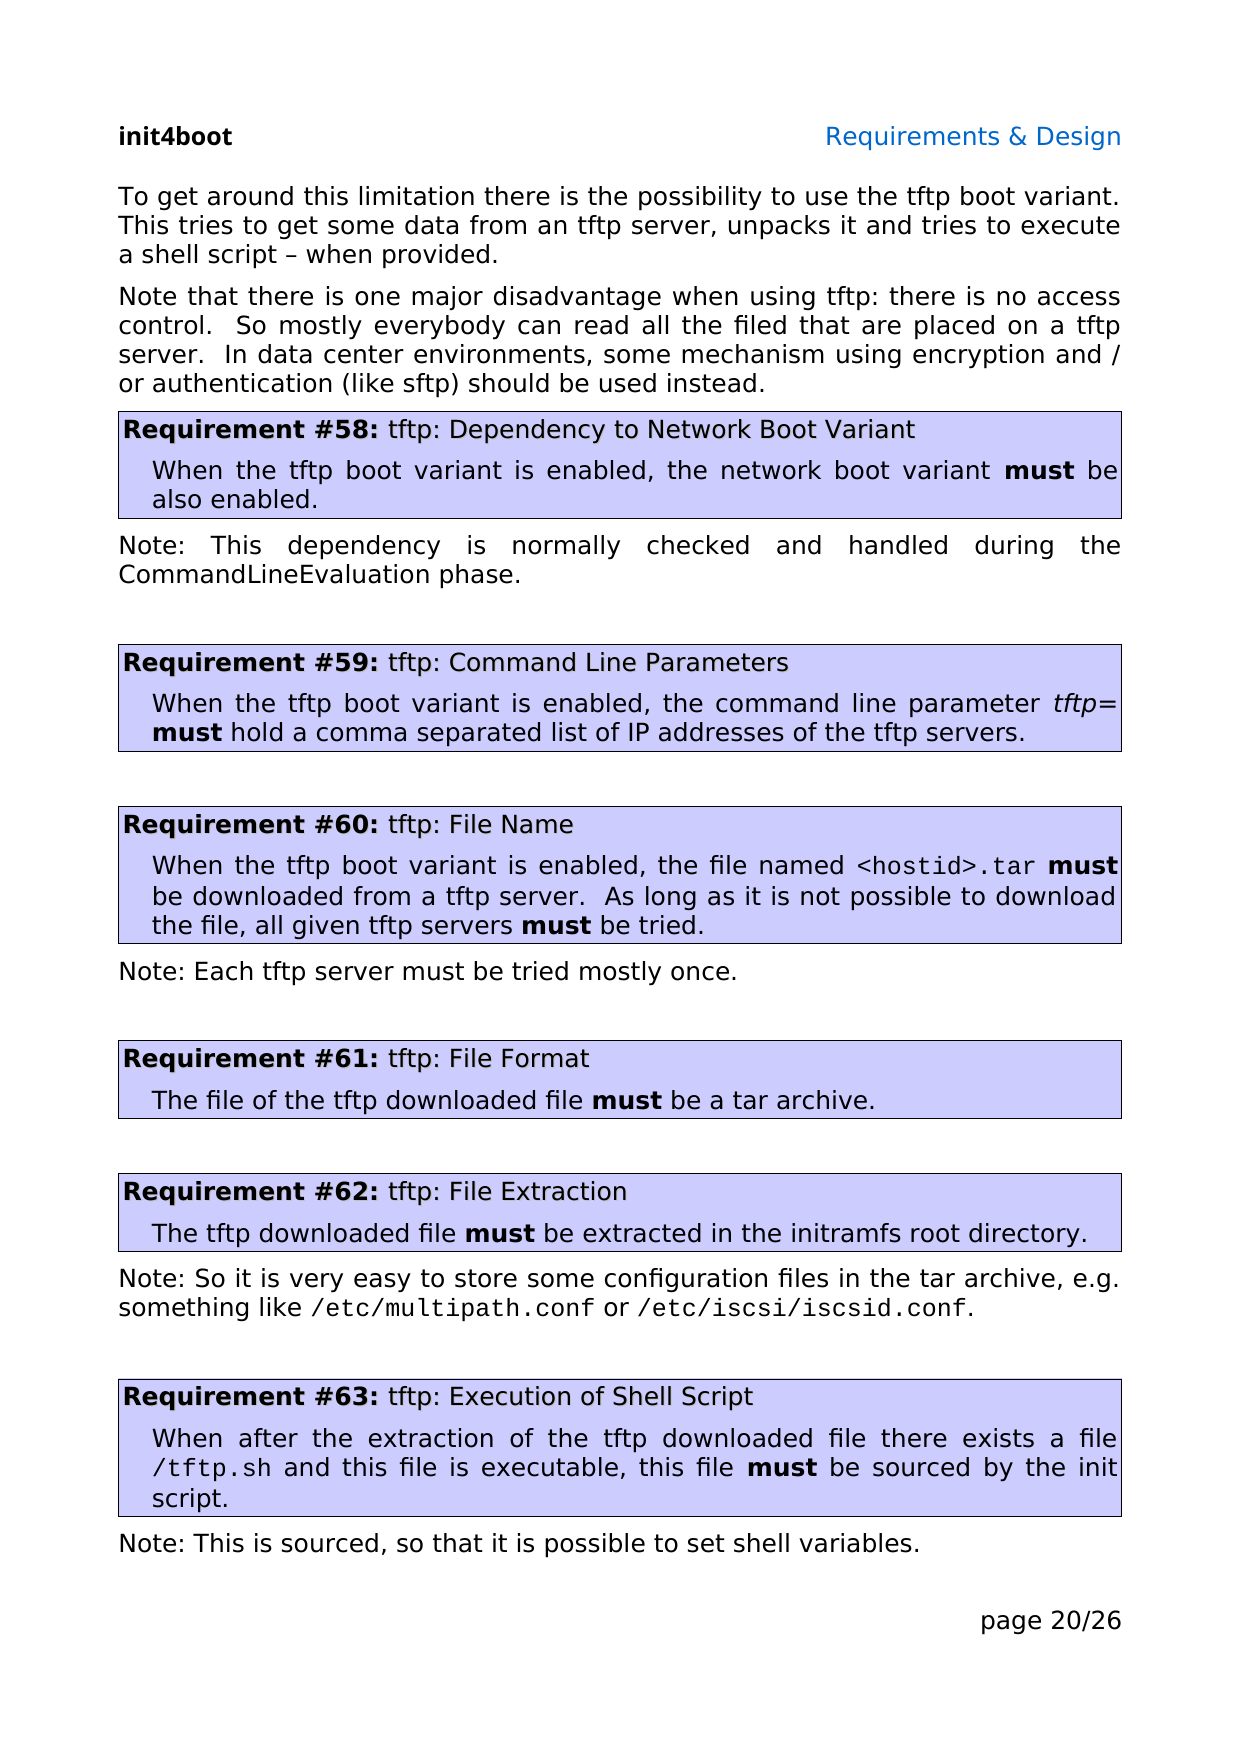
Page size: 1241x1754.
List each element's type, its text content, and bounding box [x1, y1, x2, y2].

list When the tftp boot variant is enabled, the network boot variant must be also enabled. [119, 452, 1121, 518]
text To get around this limitation there is the possibility to use the tftp boot variant. This tries to get some data from an tftp server, unpacks it and tries to execute a shell script – when provided. [118, 182, 1122, 269]
list When the tftp boot variant is enabled, the command line parameter tftp= must hold a comma separated list of IP addresses of the tftp servers. [119, 685, 1121, 751]
list tftp: Execution of Shell Script [119, 1380, 1121, 1412]
list The file of the tftp downloaded file must be a tar archive. [119, 1082, 1121, 1118]
list When the tftp boot variant is enabled, the file named <hostid>.tar must be downloaded from a tftp server. As long as it is not possible to download the file, all given tftp servers must be tried. [119, 847, 1121, 943]
list The tftp downloaded file must be extracted in the initramfs root directory. [119, 1215, 1121, 1251]
list When after the extraction of the tftp downloaded file there exists a file /tftp.sh and this file is executable, this file must be sourced by the init script. [119, 1420, 1121, 1516]
text Note: So it is very easy to store some configuration files in the tar archive, e.g. something like /etc/multipath.conf or /etc/iscsi/iscsid.conf. [118, 1264, 1122, 1324]
list tftp: File Name [119, 807, 1121, 839]
list tftp: File Extraction [119, 1174, 1121, 1206]
text Note: Each tftp server must be tried mostly once. [118, 957, 1122, 986]
text Note: This dependency is normally checked and handled during the CommandLineEvaluation phase. [118, 531, 1122, 589]
text Note: This is sourced, so that it is possible to set shell variables. [118, 1530, 1122, 1559]
list tftp: Dependency to Network Boot Variant [119, 412, 1121, 444]
list tftp: File Format [119, 1041, 1121, 1073]
list tftp: Command Line Parameters [119, 645, 1121, 677]
text Note that there is one major disadvantage when using tftp: there is no access control. So mostly everybody can read all the filed that are placed on a tftp server. In data center environments, some mechanism using encryption and / or authentication (like sftp) should be used instead. [118, 282, 1122, 398]
